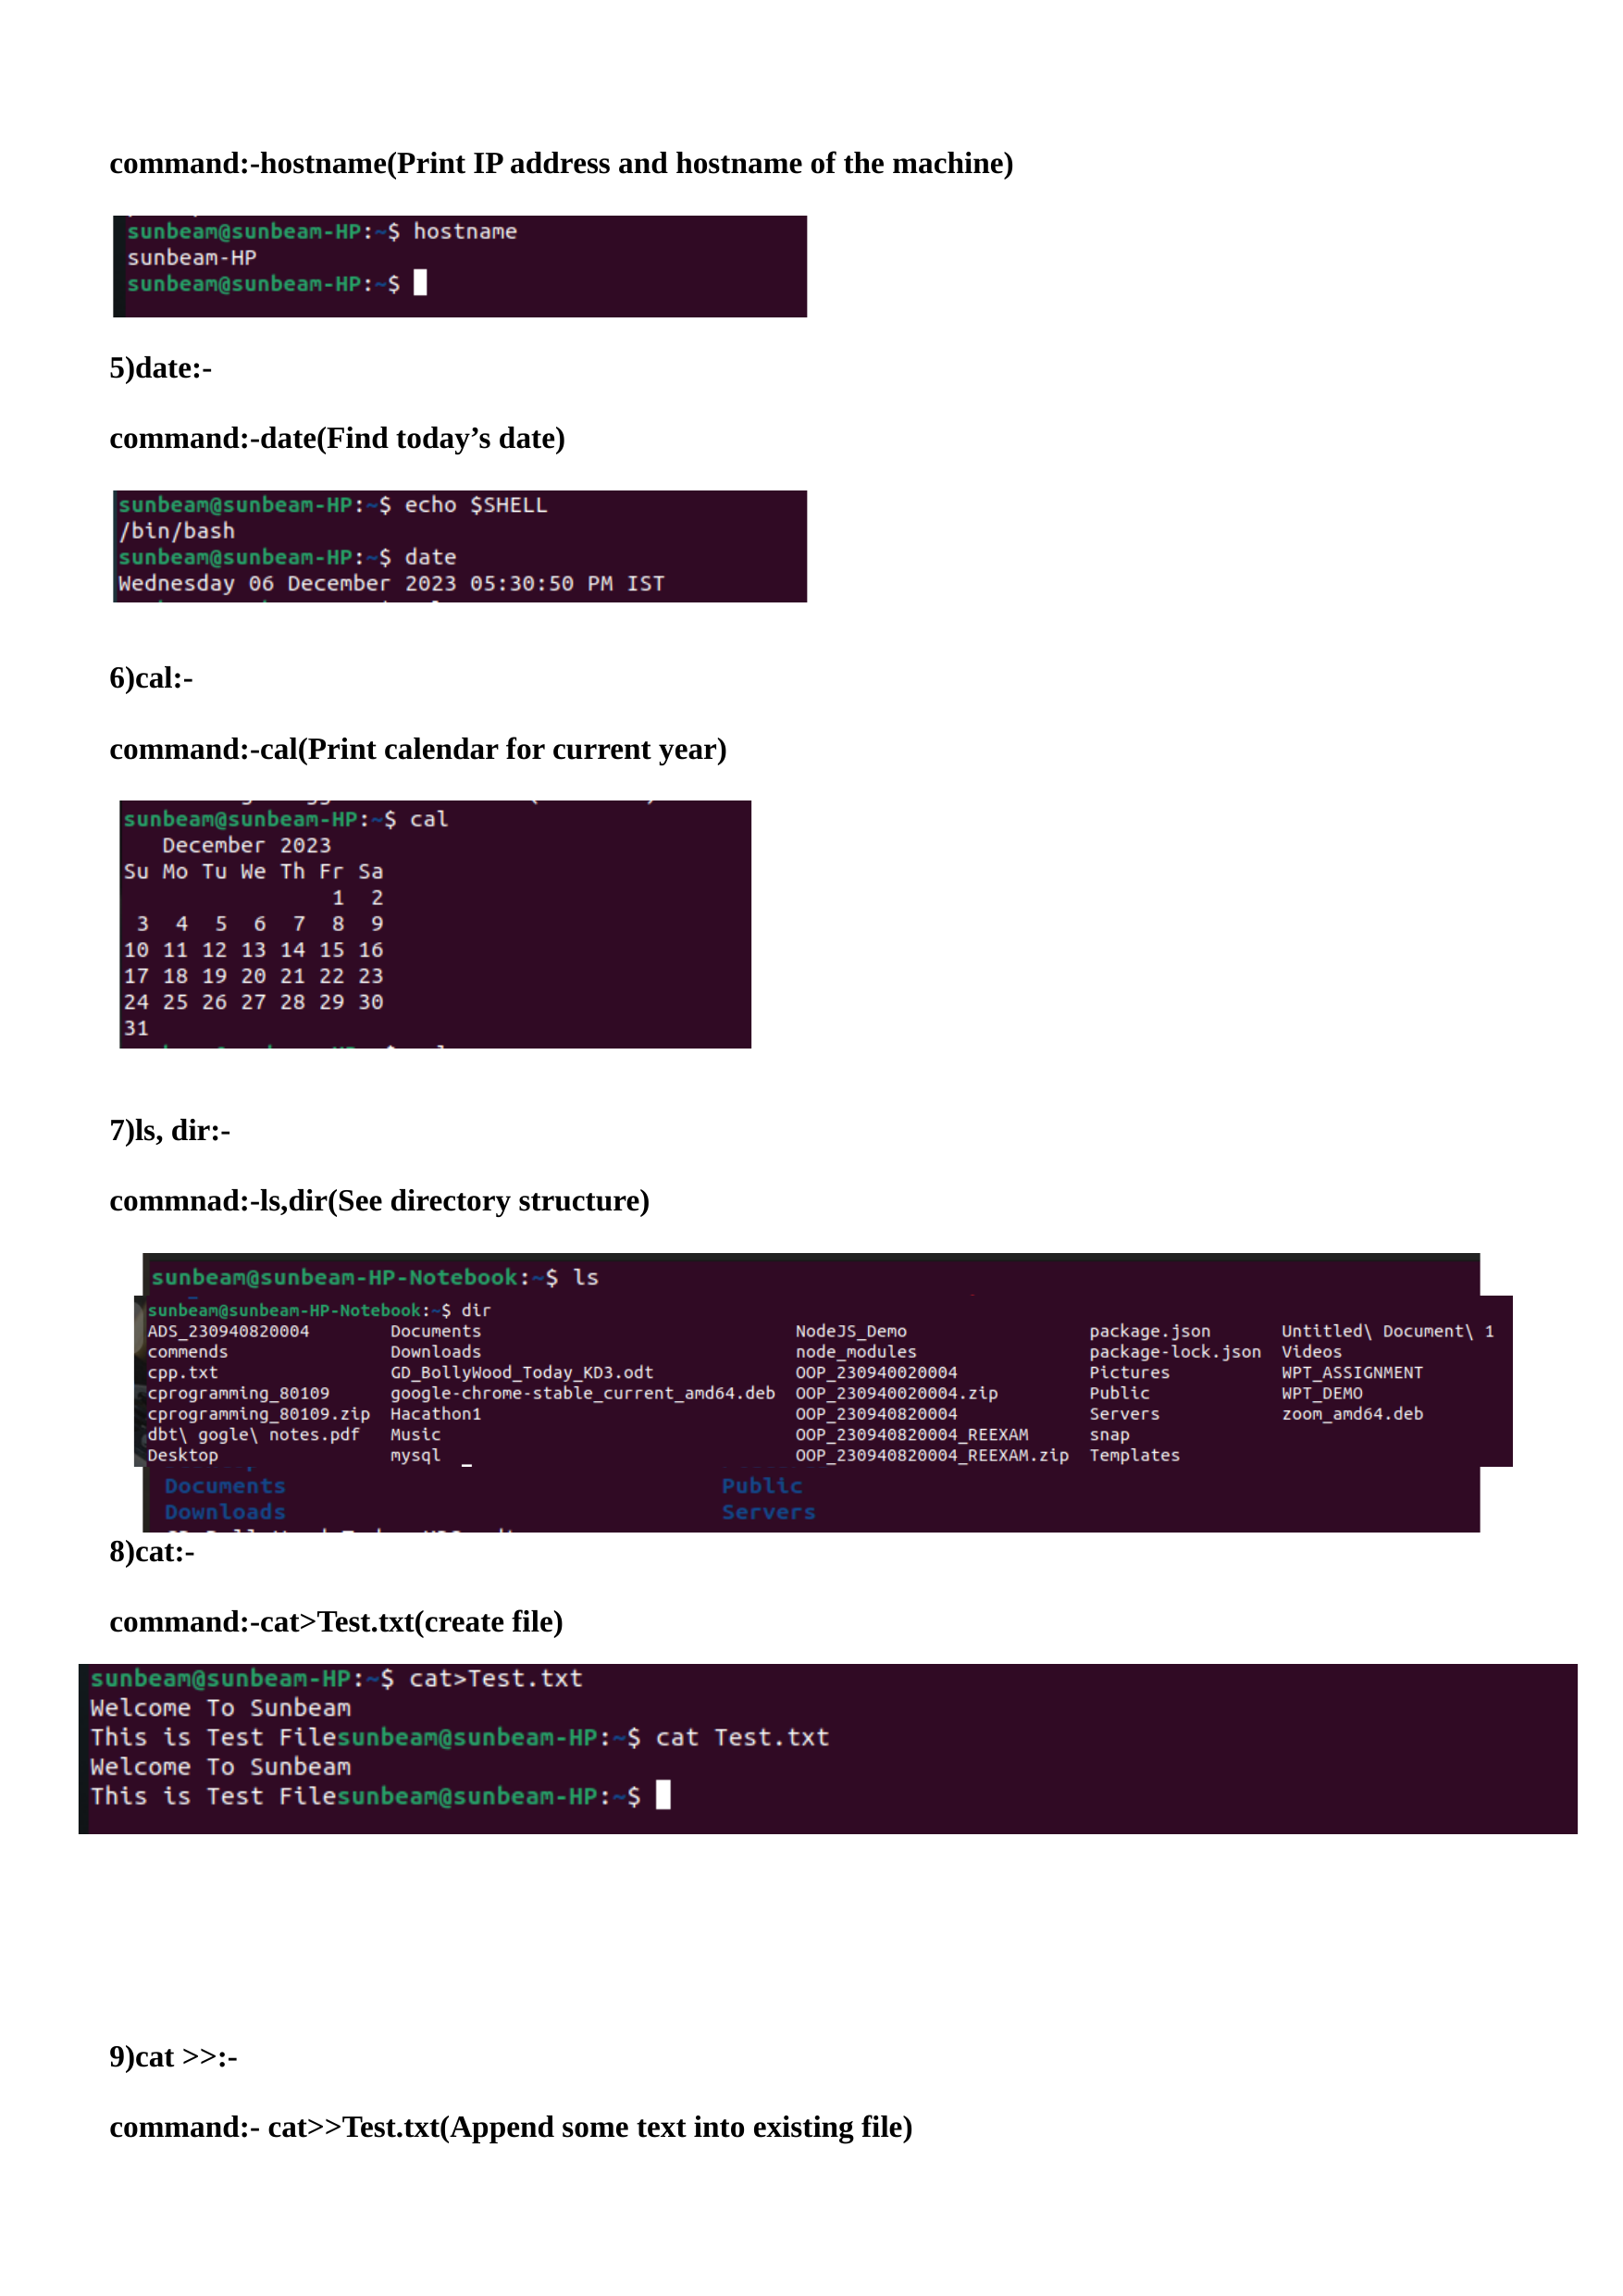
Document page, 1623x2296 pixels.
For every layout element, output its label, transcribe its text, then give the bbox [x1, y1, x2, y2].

text 6)cal:- [109, 659, 1514, 695]
picture [133, 1253, 1513, 1533]
text command:-hostname(Print IP address and hostname of the machine) [109, 144, 1514, 180]
picture [78, 1664, 1579, 1834]
text 7)ls, dir:- [109, 1111, 1514, 1147]
picture [119, 800, 752, 1049]
text 5)date:- [109, 349, 1514, 384]
text command:-cal(Print calendar for current year) [109, 730, 1514, 765]
text 9)cat >>:- [109, 2038, 1514, 2073]
text command:- cat>>Test.txt(Append some text into existing file) [109, 2109, 1514, 2144]
text command:-cat>Test.txt(create file) [109, 1604, 1514, 1639]
picture [113, 216, 808, 317]
text commnad:-ls,dir(See directory structure) [109, 1183, 1514, 1218]
picture [113, 490, 808, 602]
text 8)cat:- [109, 1377, 1514, 1568]
text command:-date(Find today’s date) [109, 419, 1514, 455]
